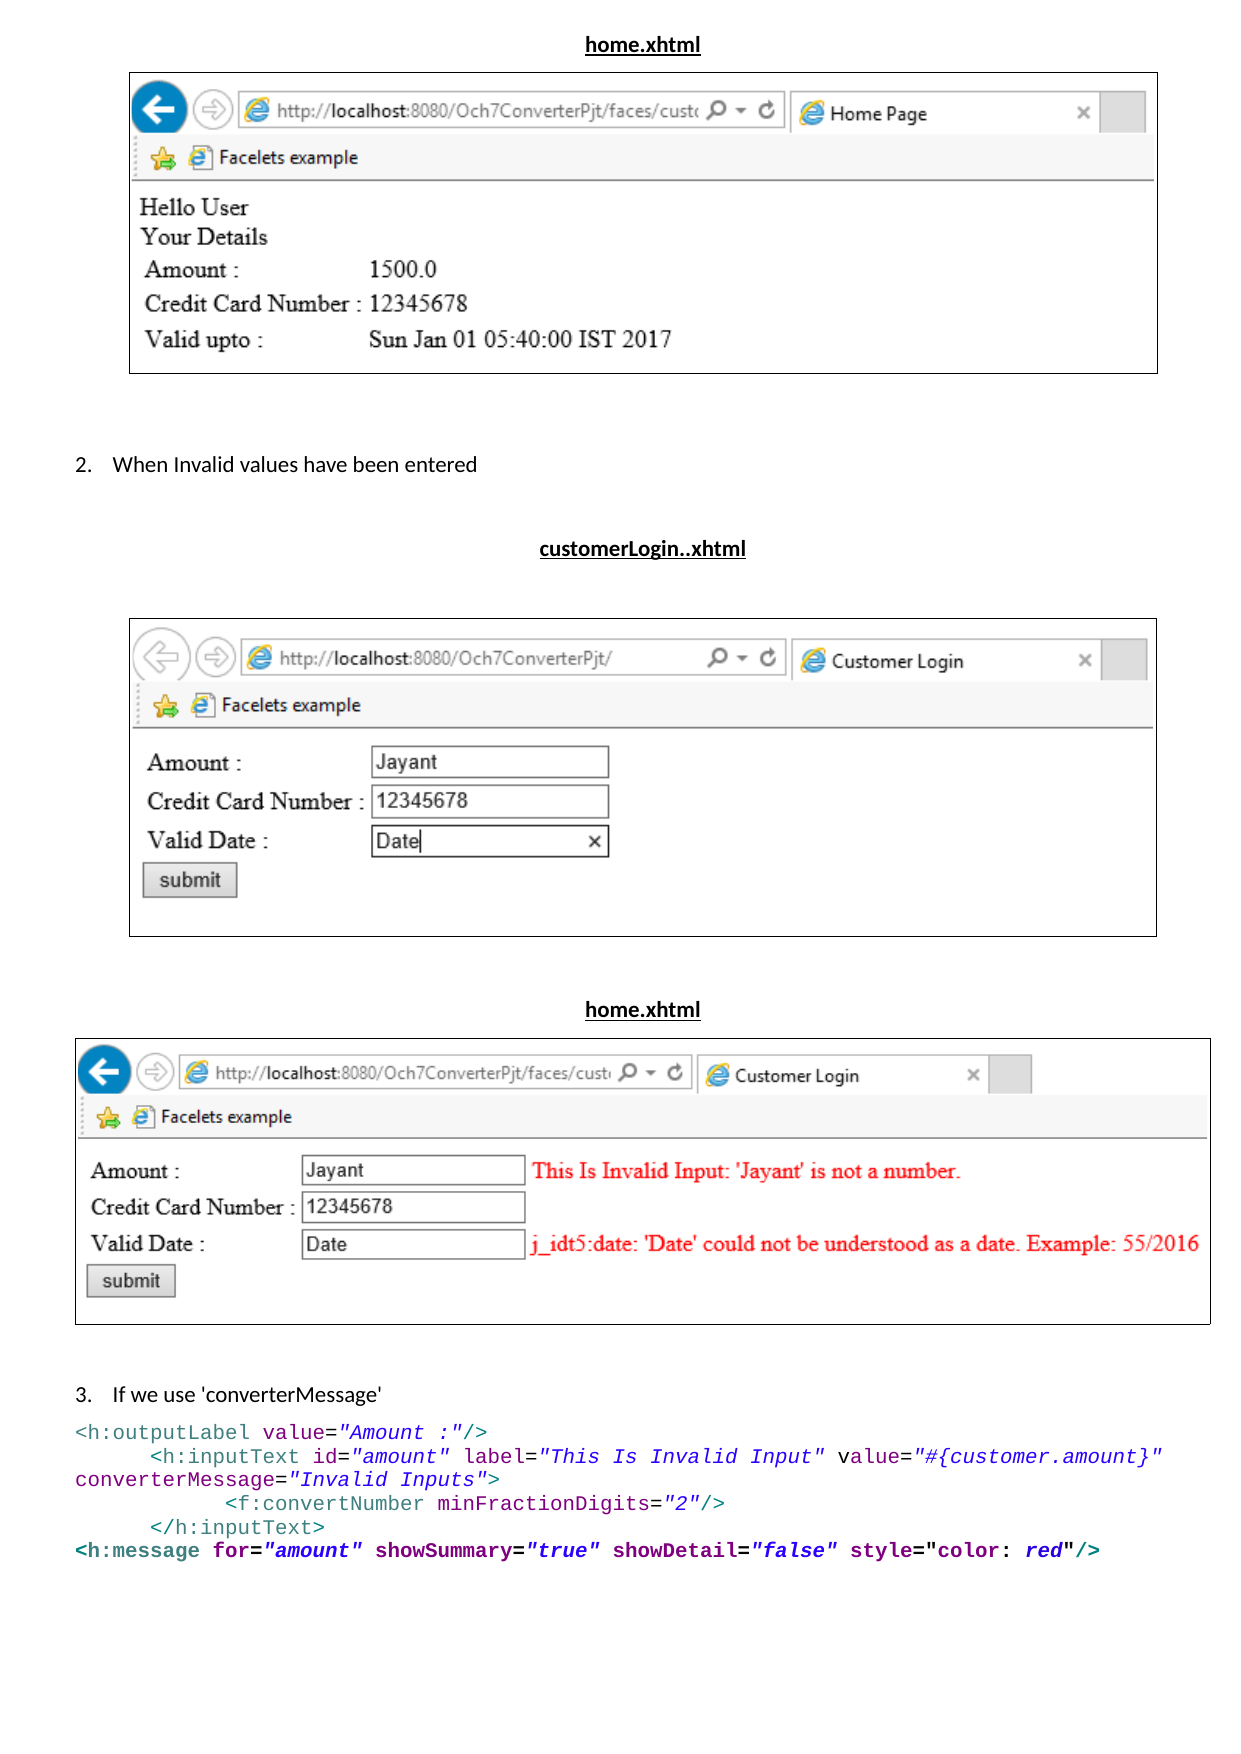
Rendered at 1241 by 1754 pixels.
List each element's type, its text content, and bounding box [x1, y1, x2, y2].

text 3. If we use 'converterMessage' [75, 1380, 1210, 1408]
text customerLogin..xhtml [75, 534, 1210, 562]
text <f:convertNumber minFractionDigits="2"/> [75, 1493, 1210, 1517]
text <h:message for="amount" showSummary="true" showDetail="false" style="color: red"/> [75, 1540, 1210, 1564]
text </h:inputText> [75, 1517, 1210, 1540]
text <h:inputText id="amount" label="This Is Invalid Input" value="#{customer.amount}" converterMessage="Invalid Inputs"> [75, 1446, 1210, 1493]
text 2. When Invalid values have been entered [75, 450, 1210, 478]
text <h:outputLabel value="Amount :"/> [75, 1422, 1210, 1446]
text home.xhtml [75, 30, 1210, 58]
text home.xhtml [75, 996, 1210, 1023]
